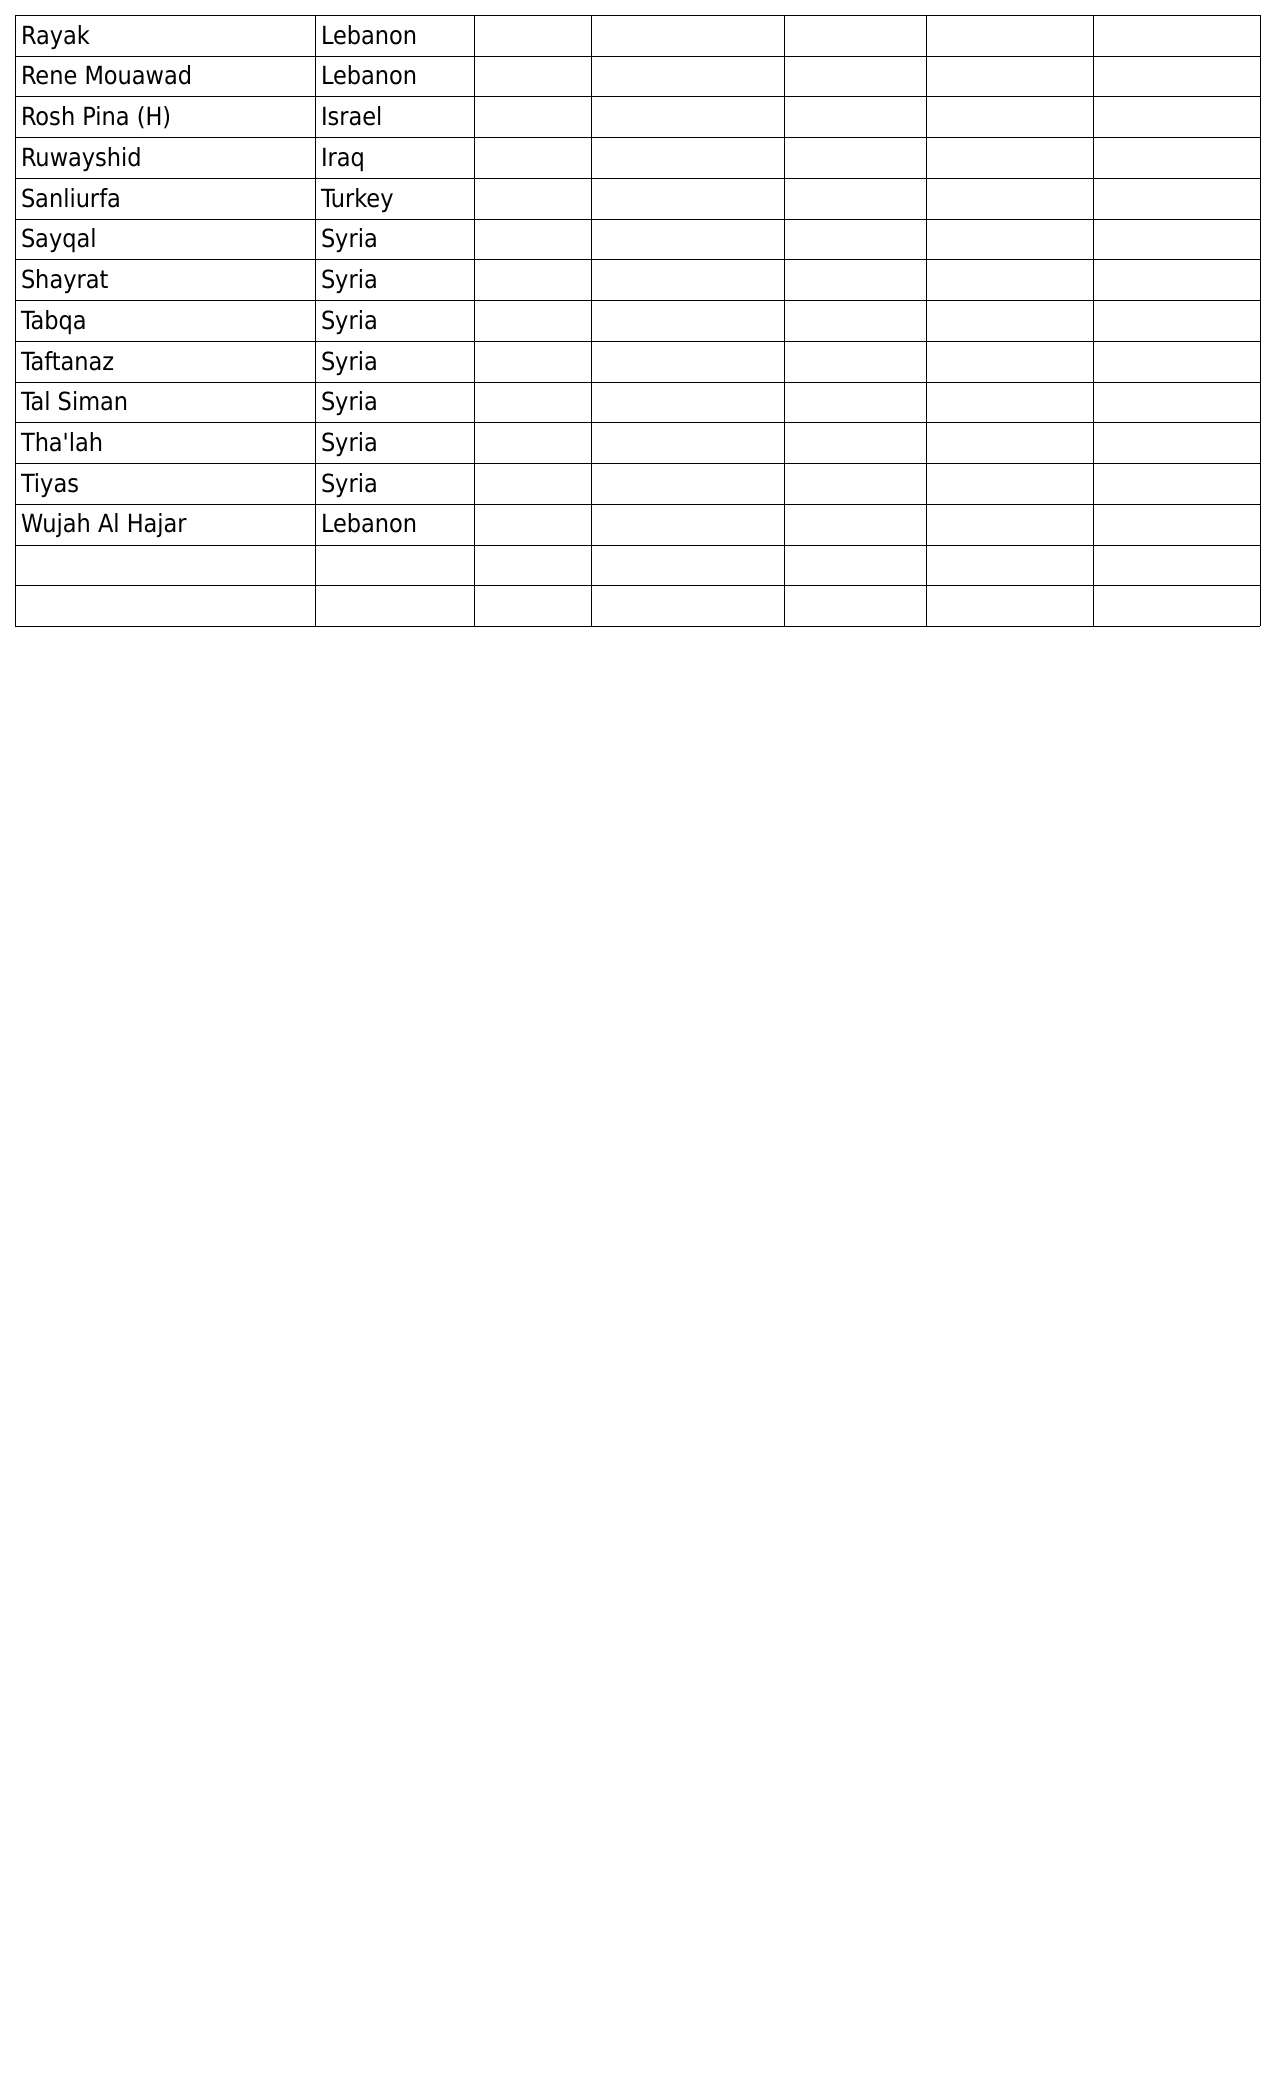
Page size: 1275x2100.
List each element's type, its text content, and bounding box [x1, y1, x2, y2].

table_cell [475, 464, 591, 504]
table_cell [927, 546, 1093, 585]
table_cell [592, 260, 784, 300]
table_cell [785, 179, 926, 219]
table_cell Syria [316, 301, 474, 341]
table_cell [785, 57, 926, 96]
table_cell [475, 505, 591, 544]
table_cell [592, 179, 784, 219]
table_cell [475, 546, 591, 585]
table_cell [785, 423, 926, 463]
table_cell [592, 138, 784, 178]
table_cell Rene Mouawad [16, 57, 315, 96]
table_cell Iraq [316, 138, 474, 178]
table_cell [316, 586, 474, 626]
table_cell [927, 505, 1093, 544]
table_cell Turkey [316, 179, 474, 219]
table_cell Syria [316, 220, 474, 259]
table_cell [475, 179, 591, 219]
table_cell Syria [316, 260, 474, 300]
table_cell [785, 464, 926, 504]
table_cell Lebanon [316, 57, 474, 96]
table_cell Ruwayshid [16, 138, 315, 178]
table_cell [927, 586, 1093, 626]
table_cell Shayrat [16, 260, 315, 300]
table_cell Rosh Pina (H) [16, 97, 315, 137]
table_cell [592, 546, 784, 585]
table_cell [927, 57, 1093, 96]
table_cell [1094, 423, 1260, 463]
table_cell [1094, 260, 1260, 300]
table_cell [785, 505, 926, 544]
table_cell [1094, 301, 1260, 341]
table_cell [1094, 342, 1260, 382]
table_cell Wujah Al Hajar [16, 505, 315, 544]
table_cell [592, 383, 784, 422]
table_cell Syria [316, 464, 474, 504]
table_cell [592, 220, 784, 259]
table_cell Lebanon [316, 16, 474, 56]
table_cell [592, 301, 784, 341]
table_cell [1094, 546, 1260, 585]
table_cell [592, 16, 784, 56]
table_cell [592, 342, 784, 382]
table_cell [475, 220, 591, 259]
table_cell Syria [316, 383, 474, 422]
table_cell [475, 586, 591, 626]
table_cell [16, 546, 315, 585]
table_cell [1094, 505, 1260, 544]
table_cell [1094, 57, 1260, 96]
table_cell [592, 464, 784, 504]
table_cell [785, 546, 926, 585]
table_cell [592, 586, 784, 626]
table_cell [927, 464, 1093, 504]
table_cell Sayqal [16, 220, 315, 259]
table_cell [927, 301, 1093, 341]
table_cell [785, 260, 926, 300]
table_cell [592, 505, 784, 544]
table_cell [1094, 464, 1260, 504]
table_cell Tal Siman [16, 383, 315, 422]
table_cell [475, 423, 591, 463]
table_cell [785, 138, 926, 178]
table_cell [785, 342, 926, 382]
table_cell [785, 16, 926, 56]
table_cell [927, 220, 1093, 259]
table_cell [1094, 16, 1260, 56]
table_cell [592, 423, 784, 463]
table_cell Rayak [16, 16, 315, 56]
table_cell [1094, 220, 1260, 259]
table_cell [785, 220, 926, 259]
table_cell [475, 301, 591, 341]
table_cell [785, 383, 926, 422]
table_cell [316, 546, 474, 585]
table_cell Syria [316, 423, 474, 463]
table_cell [927, 383, 1093, 422]
table_cell [1094, 383, 1260, 422]
table_cell [475, 16, 591, 56]
table_cell [592, 97, 784, 137]
table_cell [475, 383, 591, 422]
table_cell [927, 342, 1093, 382]
table_cell Lebanon [316, 505, 474, 544]
table_cell [1094, 138, 1260, 178]
table_cell Taftanaz [16, 342, 315, 382]
table_cell [785, 301, 926, 341]
table_cell [927, 260, 1093, 300]
table_cell [475, 342, 591, 382]
table_cell [927, 97, 1093, 137]
table_cell Syria [316, 342, 474, 382]
table_cell [1094, 586, 1260, 626]
table_cell [785, 586, 926, 626]
table_cell [1094, 97, 1260, 137]
table_cell [475, 138, 591, 178]
table_cell [785, 97, 926, 137]
table_cell [1094, 179, 1260, 219]
table_cell Sanliurfa [16, 179, 315, 219]
table_cell [475, 97, 591, 137]
table_cell [475, 57, 591, 96]
table_cell [592, 57, 784, 96]
table_cell Israel [316, 97, 474, 137]
table_cell Tiyas [16, 464, 315, 504]
table_cell [927, 138, 1093, 178]
table_cell [475, 260, 591, 300]
table_cell Tabqa [16, 301, 315, 341]
table_cell [927, 179, 1093, 219]
table_cell [16, 586, 315, 626]
table_cell [927, 423, 1093, 463]
table_cell Tha'lah [16, 423, 315, 463]
table_cell [927, 16, 1093, 56]
